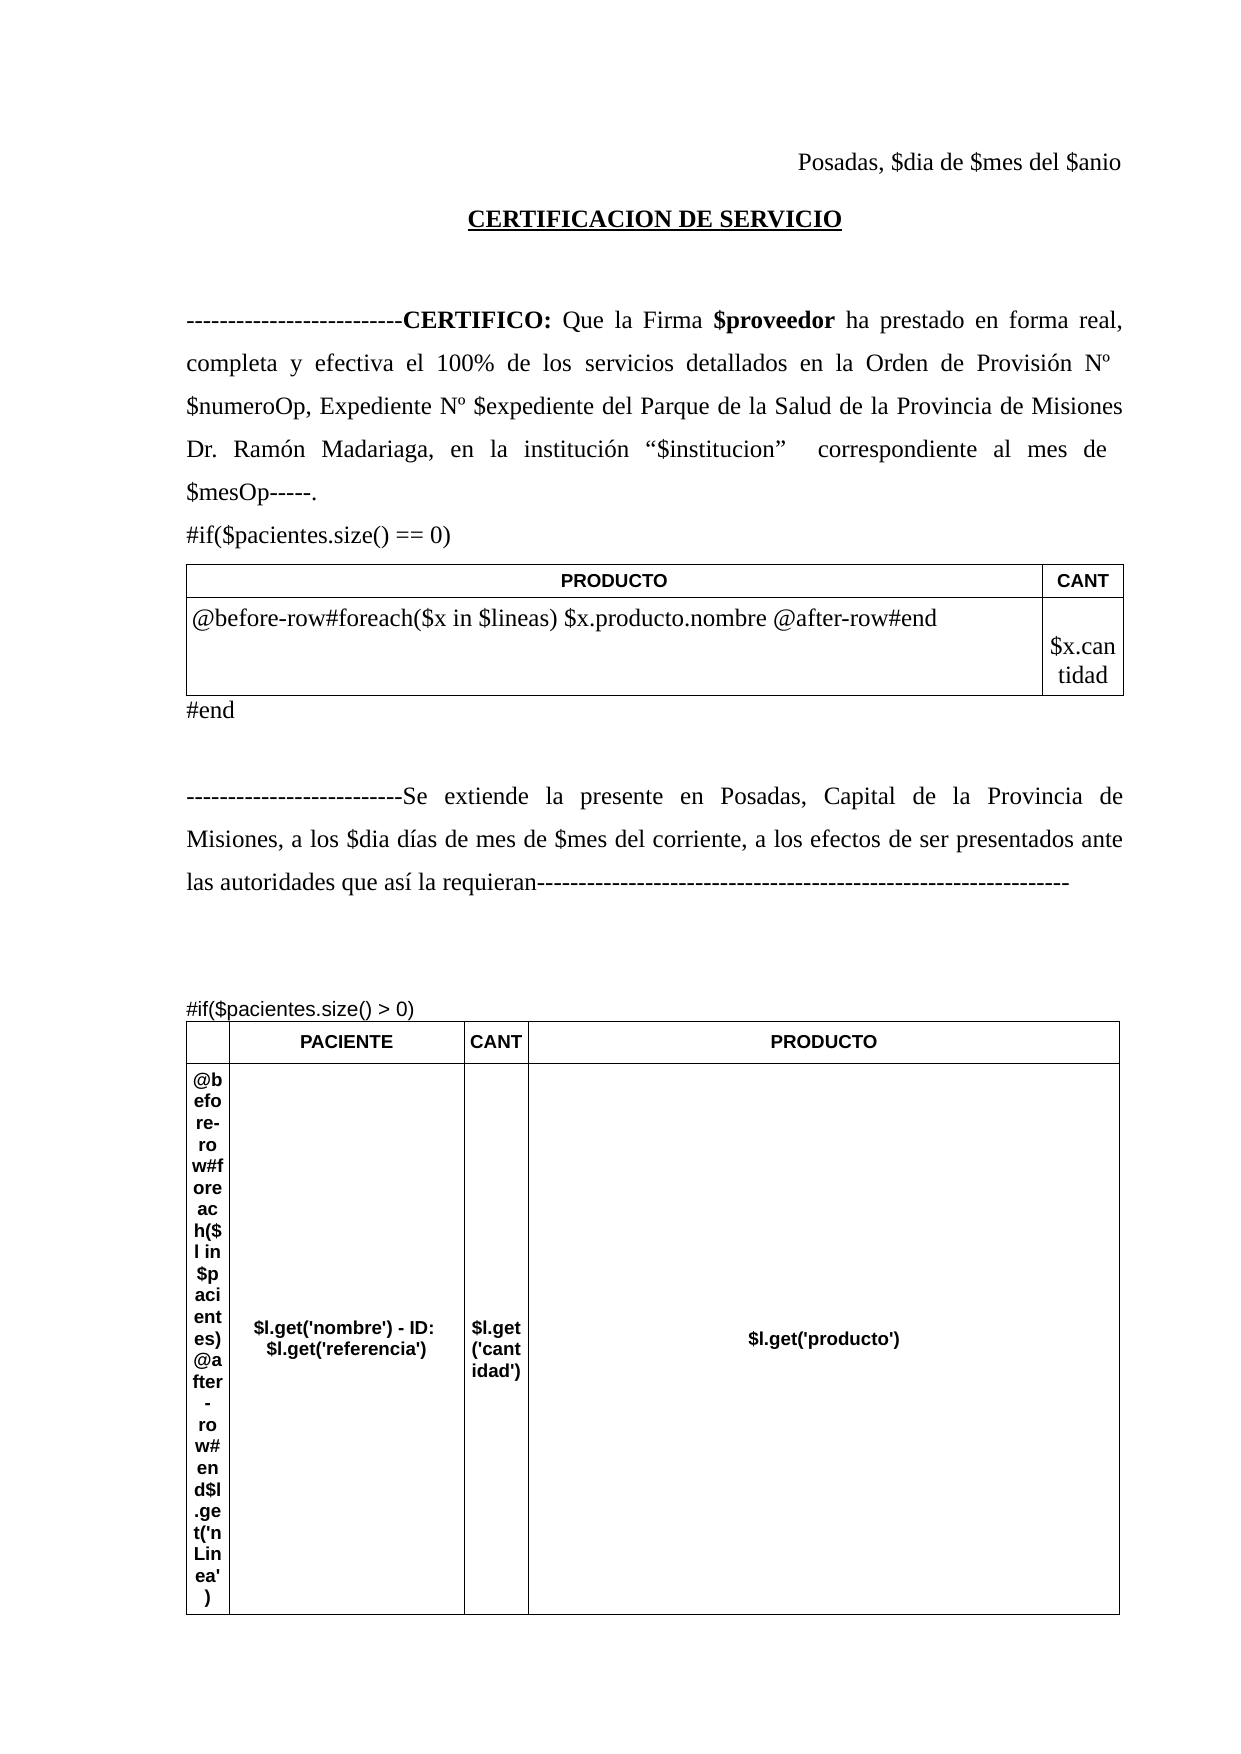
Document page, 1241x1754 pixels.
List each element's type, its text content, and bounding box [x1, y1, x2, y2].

table_cell $l.get('cantidad') [465, 1064, 528, 1613]
table_header PACIENTE [230, 1022, 464, 1063]
text #end [186, 696, 1123, 723]
table_cell $l.get('nombre') - ID: $l.get('referencia') [230, 1064, 464, 1613]
text #if($pacientes.size() > 0) [186, 997, 1123, 1021]
text #if($pacientes.size() == 0) [186, 521, 1123, 549]
table_cell @before-row#foreach($x in $lineas) $x.producto.nombre @after-row#end [187, 598, 1042, 695]
table_cell $x.cantidad [1043, 598, 1123, 695]
table_cell @before-row#foreach($l in $pacientes)@after-row#end$l.get('nLinea') [187, 1064, 229, 1613]
table_header PRODUCTO [529, 1022, 1119, 1063]
text Posadas, $dia de $mes del $anio [186, 147, 1123, 176]
text --------------------------CERTIFICO: Que la Firma $proveedor ha prestado en forma real, completa y efectiva el 100% de los servicios detallados en la Orden de Provisión Nº $numeroOp, Expediente Nº $expediente del Parque de la Salud de la Provincia de Misiones Dr. Ramón Madariaga, en la institución “$institucion” correspondiente al mes de $mesOp-----. [186, 305, 1123, 506]
text --------------------------Se extiende la presente en Posadas, Capital de la Provincia de Misiones, a los $dia días de mes de $mes del corriente, a los efectos de ser presentados ante las autoridades que así la requieran---------------------------------------------------------------- [186, 781, 1123, 896]
table_header CANT [1043, 565, 1123, 597]
table_header [187, 1022, 229, 1063]
text CERTIFICACION DE SERVICIO [186, 204, 1123, 233]
table_cell $l.get('producto') [529, 1064, 1119, 1613]
table_header PRODUCTO [187, 565, 1042, 597]
table_header CANT [465, 1022, 528, 1063]
